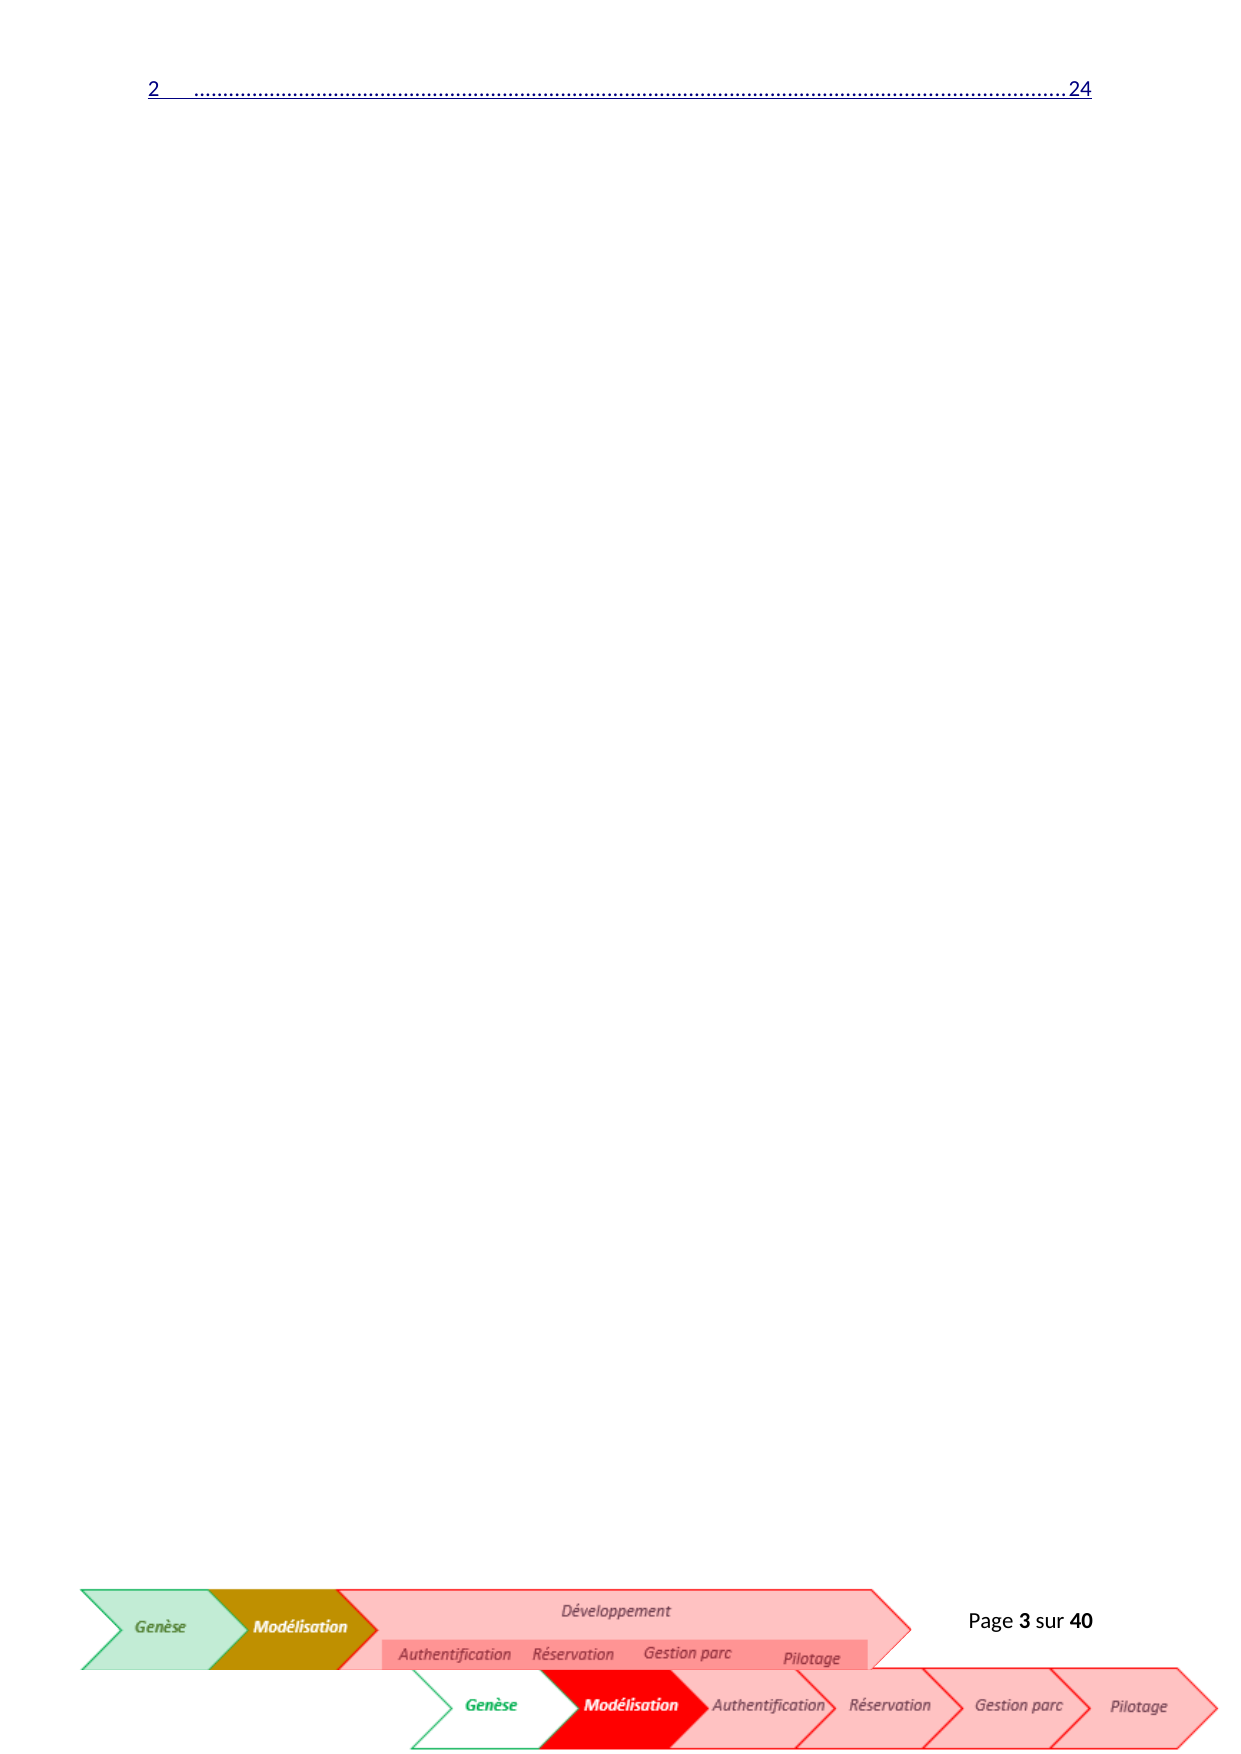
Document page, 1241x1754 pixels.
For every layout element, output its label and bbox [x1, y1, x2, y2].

picture [404, 1662, 1221, 1754]
